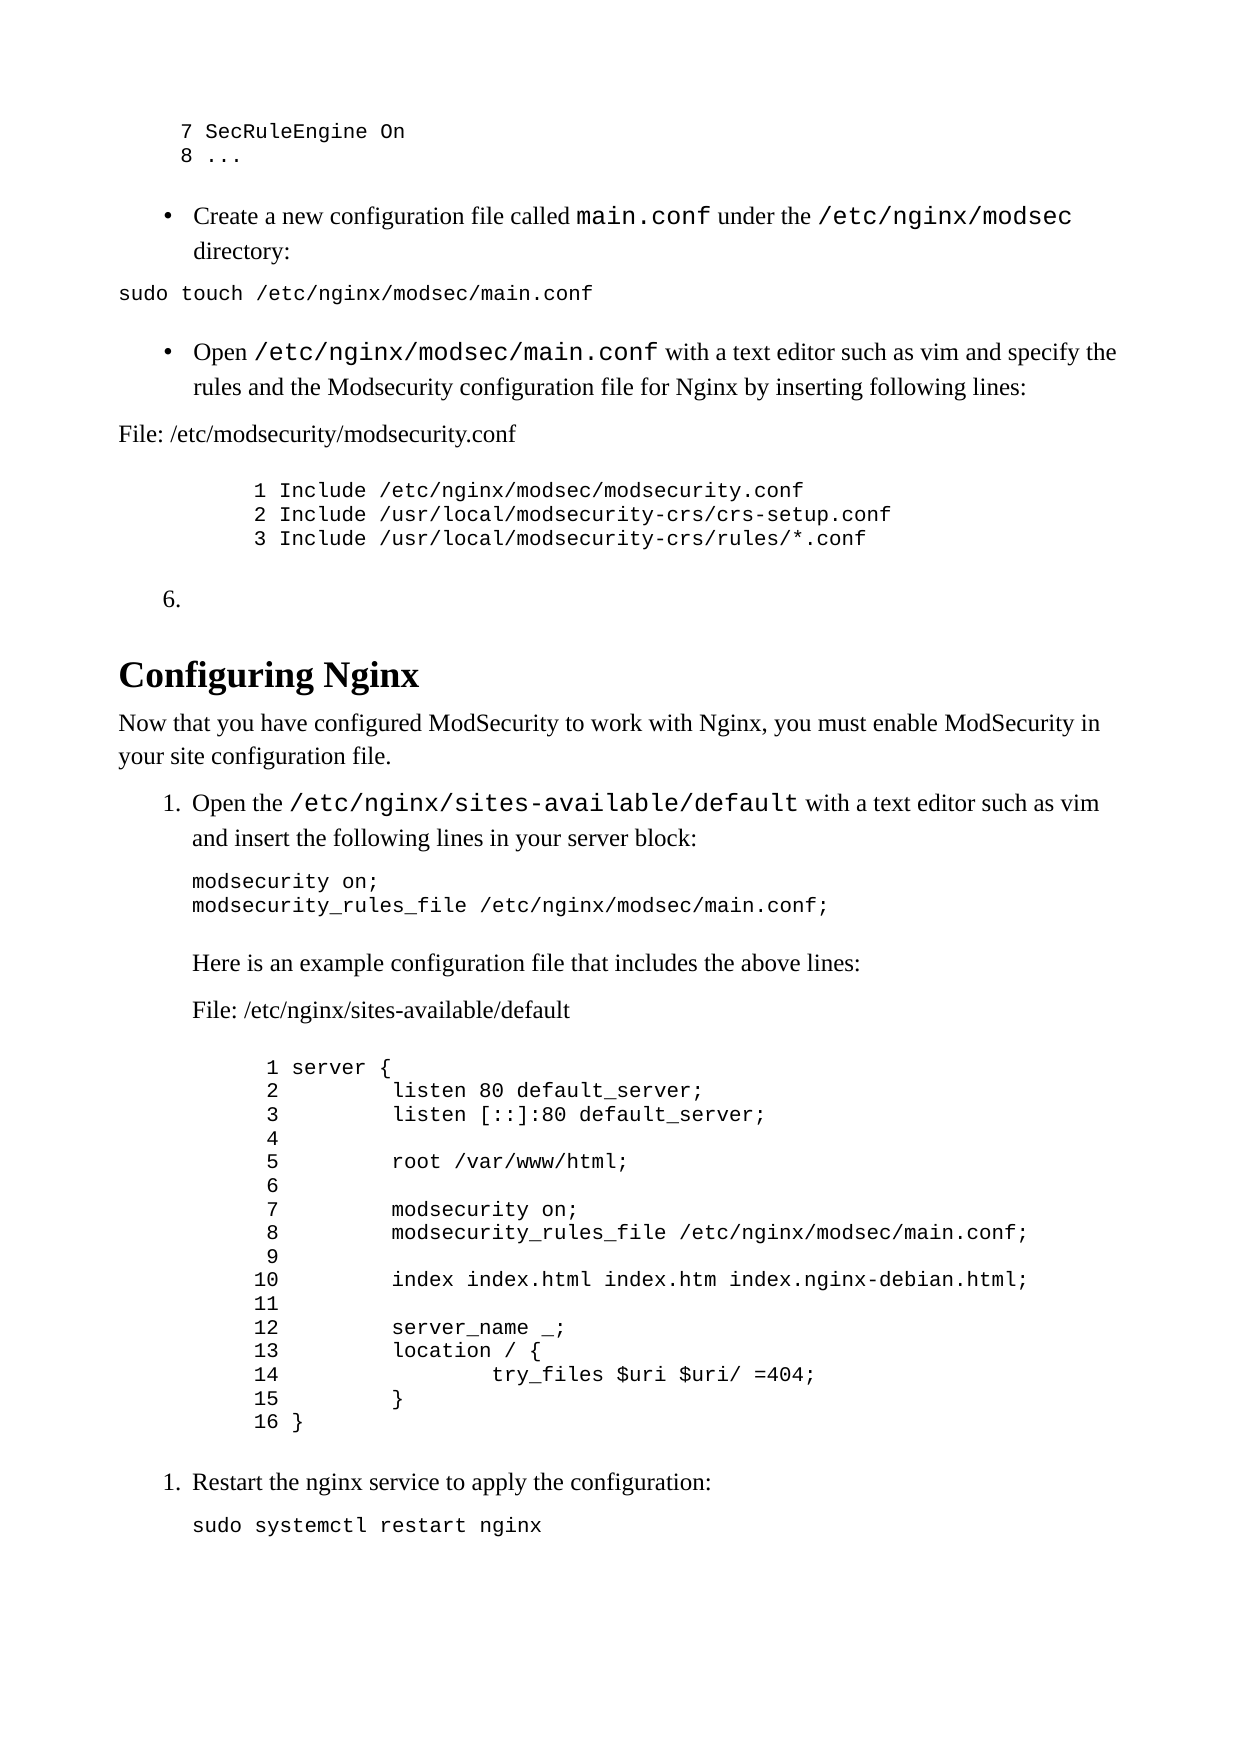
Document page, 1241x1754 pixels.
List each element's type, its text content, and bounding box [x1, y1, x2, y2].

list Here is an example configuration file that includes the above lines: [162, 948, 1122, 977]
list modsecurity on; [162, 871, 1122, 895]
list Open /etc/nginx/modsec/main.conf with a text editor such as vim and specify the rules and the Modsecurity configuration file for Nginx by inserting following lines: [164, 337, 1122, 400]
subtitle File: /etc/nginx/sites-available/default [162, 996, 1122, 1024]
table_header SecRuleEngine On ... [202, 118, 1193, 201]
table_header 7 8 [177, 118, 202, 201]
list Restart the nginx service to apply the configuration: [162, 1467, 1122, 1496]
list modsecurity_rules_file /etc/nginx/modsec/main.conf; [162, 895, 1122, 918]
text Now that you have configured ModSecurity to work with Nginx, you must enable ModSecurity in your site configuration file. [118, 708, 1122, 769]
table_header 1 2 3 4 5 6 7 8 9 10 11 12 13 14 15 16 [251, 1054, 288, 1467]
list sudo systemctl restart nginx [162, 1515, 1122, 1539]
subtitle File: /etc/modsecurity/modsecurity.conf [118, 419, 1122, 448]
list Open the /etc/nginx/sites-available/default with a text editor such as vim and insert the following lines in your server block: [162, 788, 1122, 852]
text sudo touch /etc/nginx/modsec/main.conf [118, 283, 1122, 307]
table_header 1 2 3 [251, 478, 276, 584]
list Create a new configuration file called main.conf under the /etc/nginx/modsec directory: [164, 201, 1122, 264]
subtitle Configuring Nginx [118, 652, 1122, 695]
table_header Include /etc/nginx/modsec/modsecurity.conf Include /usr/local/modsecurity-crs/crs-setup.conf Include /usr/local/modsecurity-crs/rules/*.conf [276, 478, 904, 584]
table_header server { listen 80 default_server; listen [::]:80 default_server; root /var/www/html; modsecurity on; modsecurity_rules_file /etc/nginx/modsec/main.conf; index index.html index.htm index.nginx-debian.html; server_name _; location / { try_files $uri $uri/ =404; } } [289, 1054, 1042, 1467]
